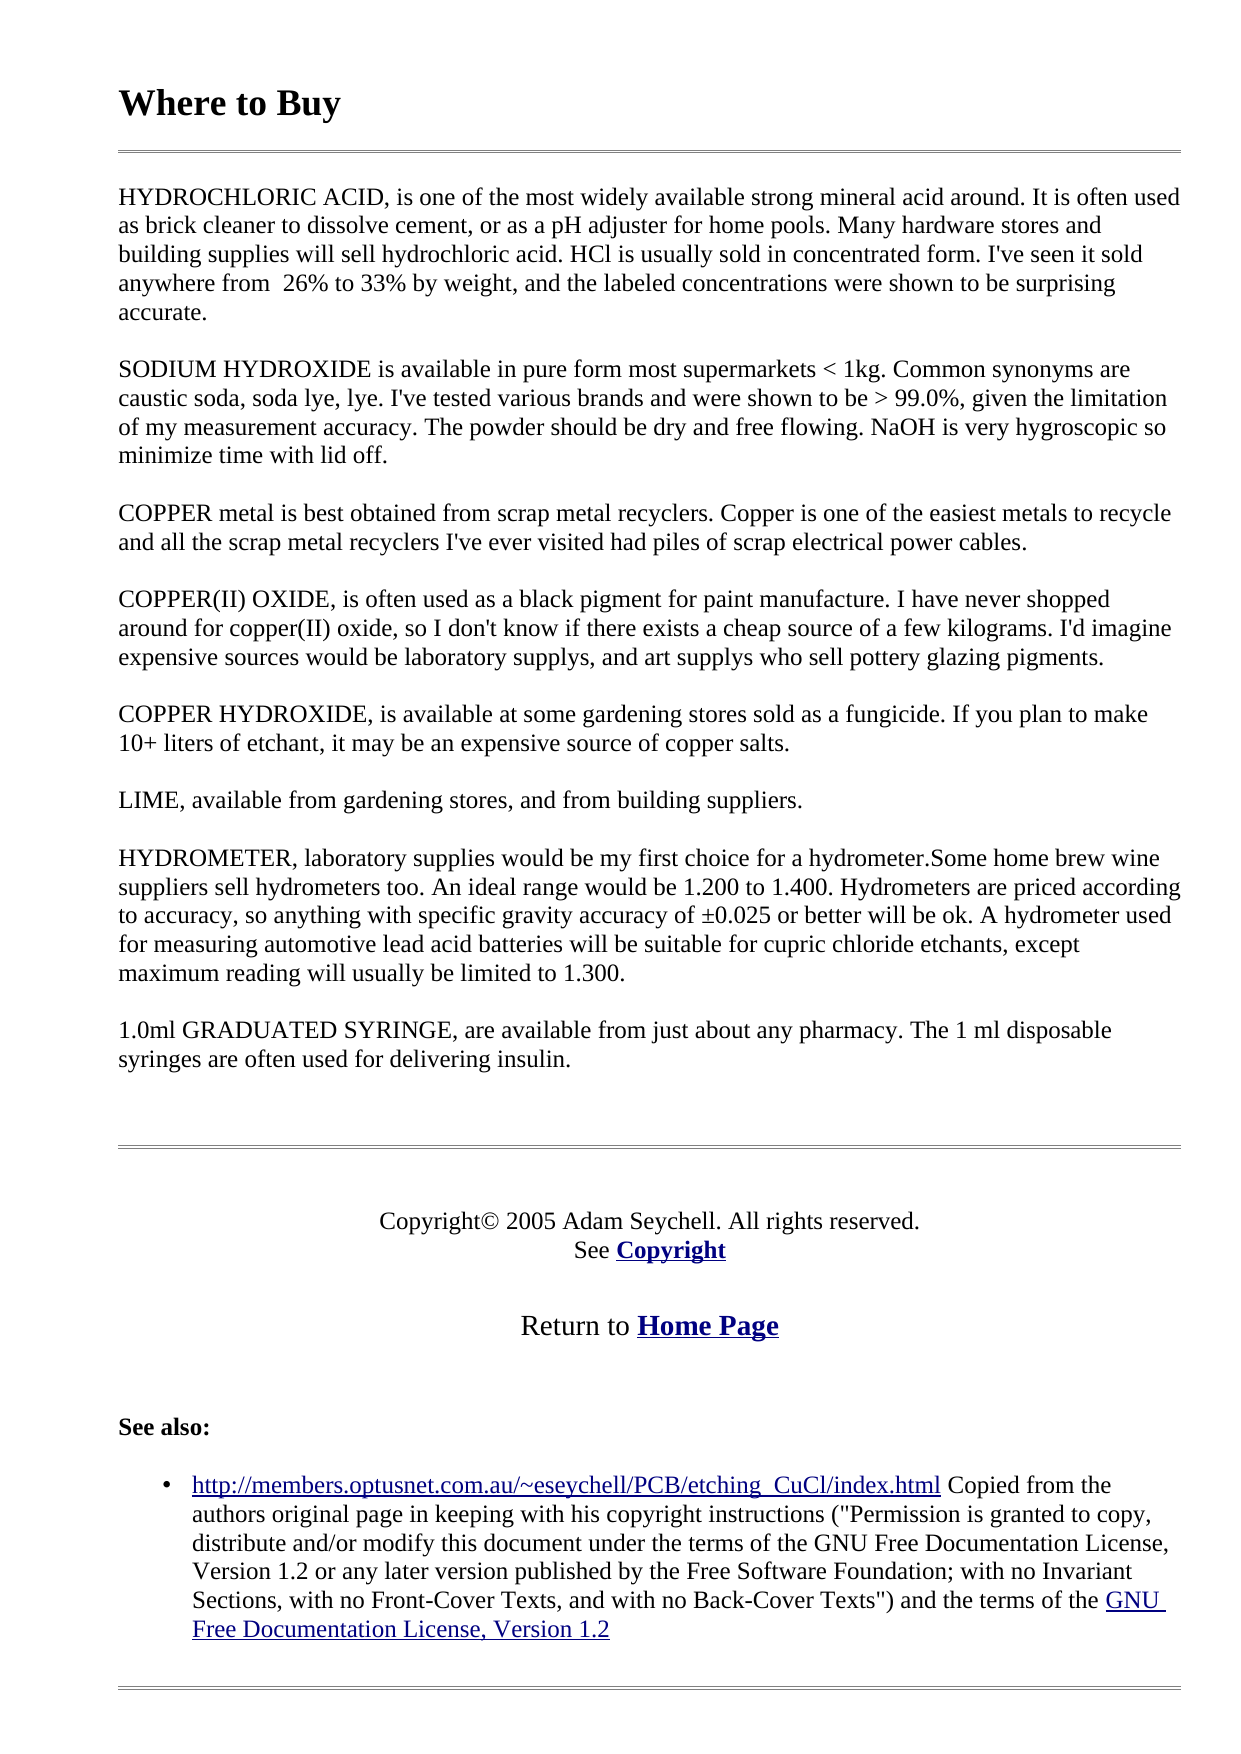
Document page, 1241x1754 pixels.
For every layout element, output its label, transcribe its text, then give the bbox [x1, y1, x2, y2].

text See also: [118, 1412, 1181, 1441]
text Copyright© 2005 Adam Seychell. All rights reserved. See Copyright [118, 1177, 1181, 1263]
list http://members.optusnet.com.au/~eseychell/PCB/etching_CuCl/index.html Copied from the authors original page in keeping with his copyright instructions ("Permission is granted to copy, distribute and/or modify this document under the terms of the GNU Free Documentation License, Version 1.2 or any later version published by the Free Software Foundation; with no Invariant Sections, with no Front-Cover Texts, and with no Back-Cover Texts") and the terms of the GNU Free Documentation License, Version 1.2 [162, 1470, 1181, 1643]
subtitle Return to Home Page [118, 1308, 1181, 1341]
subtitle Where to Buy [118, 80, 1181, 123]
text HYDROCHLORIC ACID, is one of the most widely available strong mineral acid around. It is often used as brick cleaner to dissolve cement, or as a pH adjuster for home pools. Many hardware stores and building supplies will sell hydrochloric acid. HCl is usually sold in concentrated form. I've seen it sold anywhere from 26% to 33% by weight, and the labeled concentrations were shown to be surprising accurate. SODIUM HYDROXIDE is available in pure form most supermarkets < 1kg. Common synonyms are caustic soda, soda lye, lye. I've tested various brands and were shown to be > 99.0%, given the limitation of my measurement accuracy. The powder should be dry and free flowing. NaOH is very hygroscopic so minimize time with lid off. COPPER metal is best obtained from scrap metal recyclers. Copper is one of the easiest metals to recycle and all the scrap metal recyclers I've ever visited had piles of scrap electrical power cables. COPPER(II) OXIDE, is often used as a black pigment for paint manufacture. I have never shopped around for copper(II) oxide, so I don't know if there exists a cheap source of a few kilograms. I'd imagine expensive sources would be laboratory supplys, and art supplys who sell pottery glazing pigments. COPPER HYDROXIDE, is available at some gardening stores sold as a fungicide. If you plan to make 10+ liters of etchant, it may be an expensive source of copper salts. LIME, available from gardening stores, and from building suppliers. HYDROMETER, laboratory supplies would be my first choice for a hydrometer.Some home brew wine suppliers sell hydrometers too. An ideal range would be 1.200 to 1.400. Hydrometers are priced according to accuracy, so anything with specific gravity accuracy of ±0.025 or better will be ok. A hydrometer used for measuring automotive lead acid batteries will be suitable for cupric chloride etchants, except maximum reading will usually be limited to 1.300. 1.0ml GRADUATED SYRINGE, are available from just about any pharmacy. The 1 ml disposable syringes are often used for delivering insulin. [118, 182, 1181, 1102]
